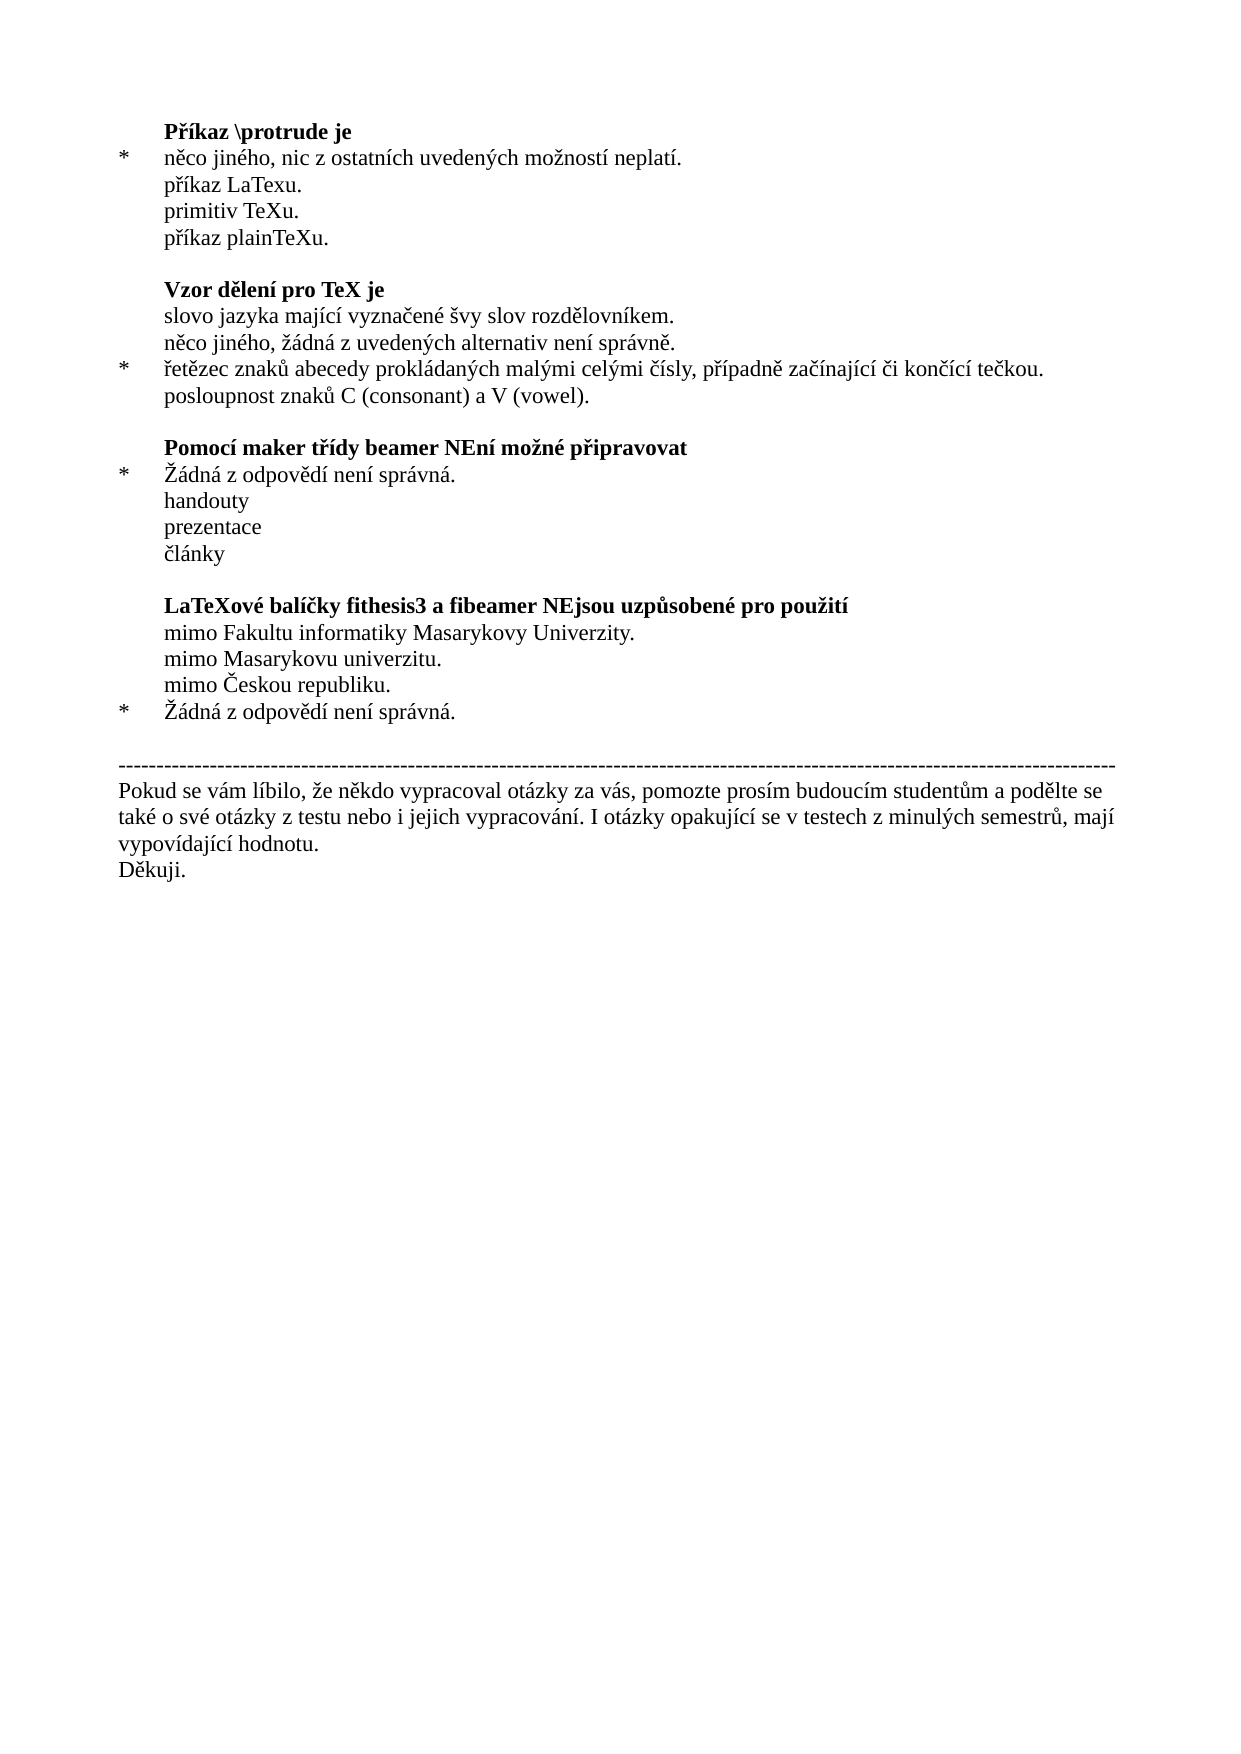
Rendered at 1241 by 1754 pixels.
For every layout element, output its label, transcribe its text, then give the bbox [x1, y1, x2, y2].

text * řetězec znaků abecedy prokládaných malými celými čísly, případně začínající či končící tečkou. [118, 355, 1122, 382]
text mimo Fakultu informatiky Masarykovy Univerzity. [118, 619, 1122, 645]
text něco jiného, žádná z uvedených alternativ není správně. [118, 329, 1122, 355]
text Pokud se vám líbilo, že někdo vypracoval otázky za vás, pomozte prosím budoucím studentům a podělte se také o své otázky z testu nebo i jejich vypracování. I otázky opakující se v testech z minulých semestrů, mají vypovídající hodnotu. [118, 777, 1122, 856]
text * Žádná z odpovědí není správná. [118, 698, 1122, 724]
text slovo jazyka mající vyznačené švy slov rozdělovníkem. [118, 303, 1122, 329]
text LaTeXové balíčky fithesis3 a fibeamer NEjsou uzpůsobené pro použití [118, 592, 1122, 619]
text ----------------------------------------------------------------------------------------------------------------------------------- [118, 751, 1122, 777]
text mimo Masarykovu univerzitu. [118, 645, 1122, 672]
text * Žádná z odpovědí není správná. [118, 461, 1122, 487]
text Příkaz \protrude je [118, 118, 1122, 144]
text primitiv TeXu. [118, 197, 1122, 223]
text články [118, 540, 1122, 566]
text handouty [118, 487, 1122, 513]
text Vzor dělení pro TeX je [118, 276, 1122, 303]
text mimo Českou republiku. [118, 672, 1122, 698]
text Děkuji. [118, 856, 1122, 882]
text prezentace [118, 513, 1122, 540]
text posloupnost znaků C (consonant) a V (vowel). [118, 382, 1122, 408]
text příkaz LaTexu. [118, 171, 1122, 197]
text Pomocí maker třídy beamer NEní možné připravovat [118, 434, 1122, 461]
text * něco jiného, nic z ostatních uvedených možností neplatí. [118, 144, 1122, 171]
text příkaz plainTeXu. [118, 223, 1122, 250]
